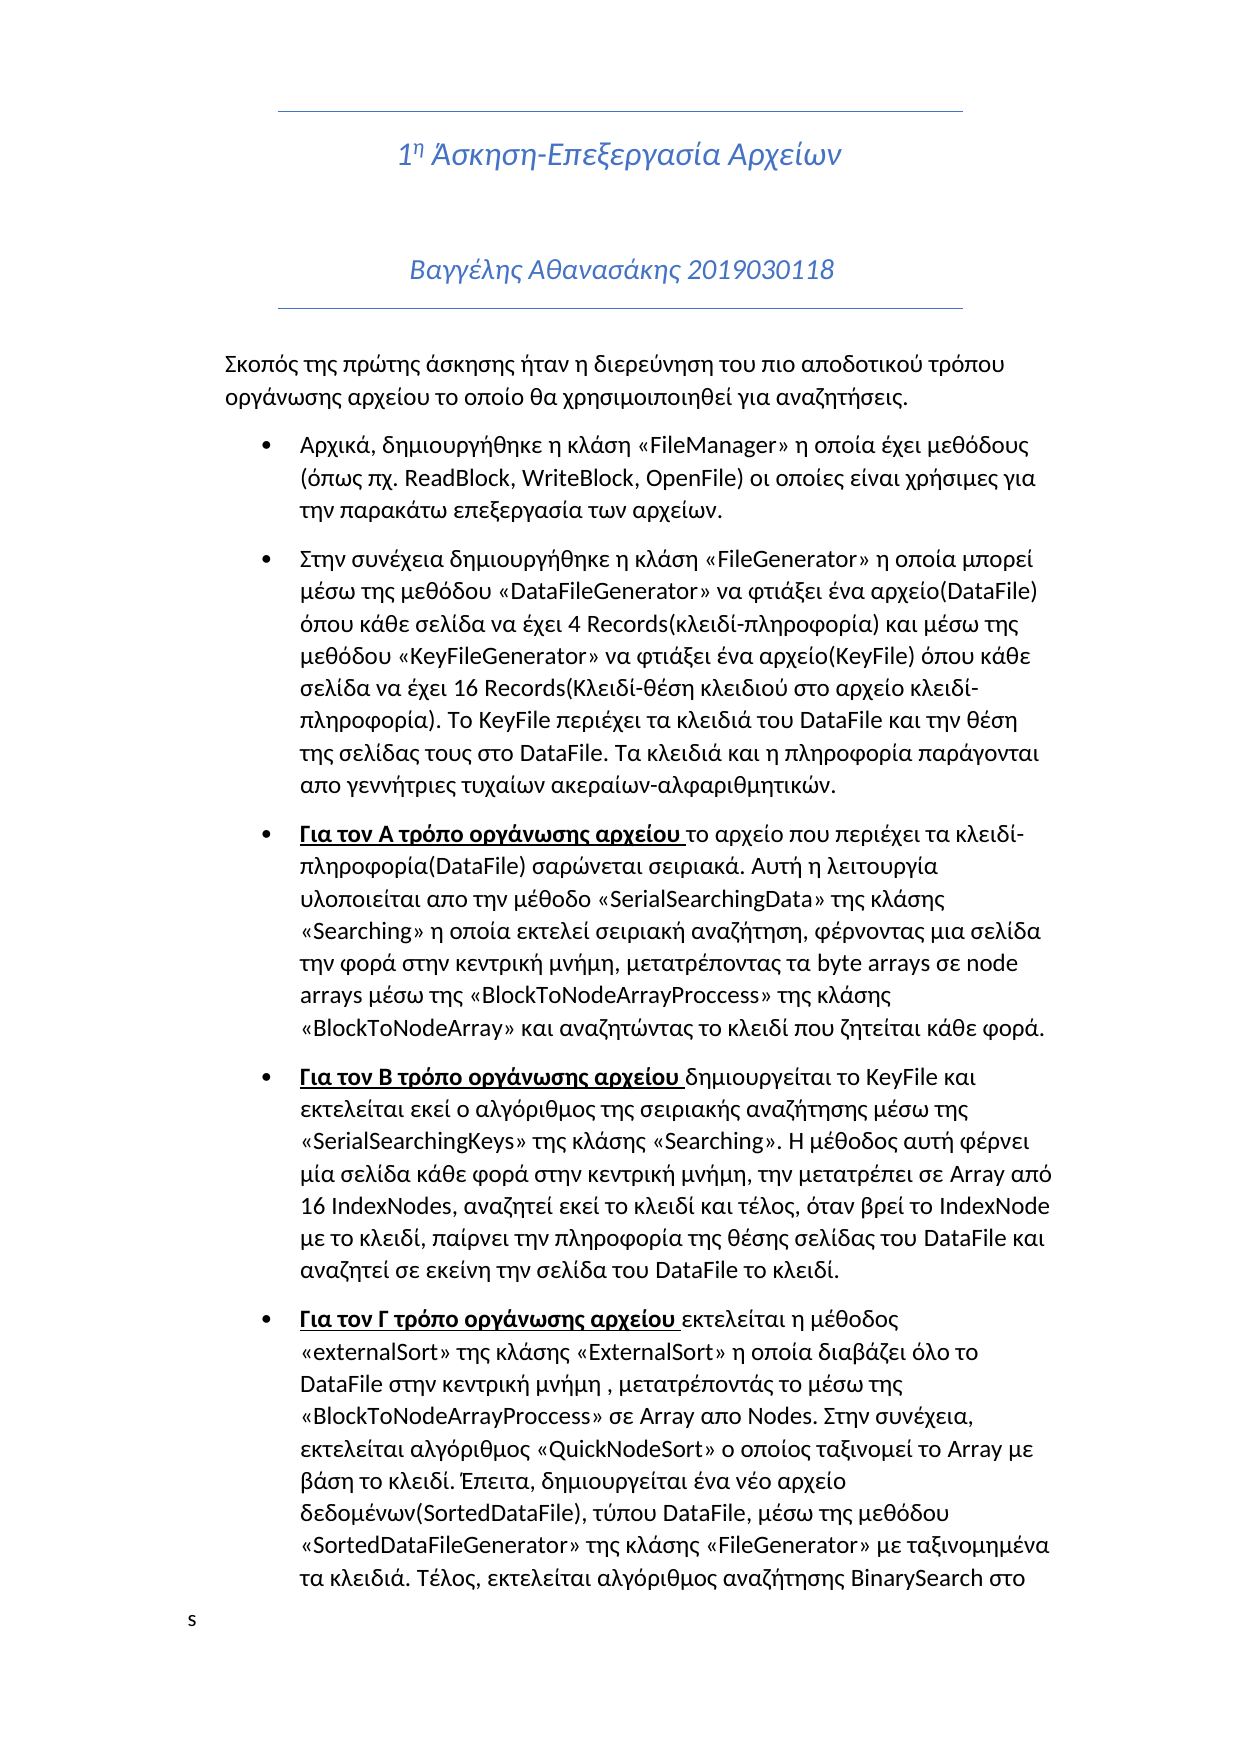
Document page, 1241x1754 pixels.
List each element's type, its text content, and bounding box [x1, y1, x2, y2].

list Στην συνέχεια δημιουργήθηκε η κλάση «FileGenerator» η οποία μπορεί μέσω της μεθόδου «DataFileGenerator» να φτιάξει ένα αρχείο(DataFile) όπου κάθε σελίδα να έχει 4 Records(κλειδί-πληροφορία) και μέσω της μεθόδου «KeyFileGenerator» να φτιάξει ένα αρχείο(KeyFile) όπου κάθε σελίδα να έχει 16 Records(Κλειδί-θέση κλειδιού στο αρχείο κλειδί-πληροφορία). Το KeyFile περιέχει τα κλειδιά του DataFile και την θέση της σελίδας τους στο DataFile. Τα κλειδιά και η πληροφορία παράγονται απο γεννήτριες τυχαίων ακεραίων-αλφαριθμητικών. [262, 543, 1053, 800]
list Αρχικά, δημιουργήθηκε η κλάση «FileManager» η οποία έχει μεθόδους (όπως πχ. ReadBlock, WriteBlock, OpenFile) οι οποίες είναι χρήσιμες για την παρακάτω επεξεργασία των αρχείων. [262, 429, 1053, 525]
list Για τον Β τρόπο οργάνωσης αρχείου δημιουργείται το KeyFile και εκτελείται εκεί ο αλγόριθμος της σειριακής αναζήτησης μέσω της «SerialSearchingKeys» της κλάσης «Searching». Η μέθοδος αυτή φέρνει μία σελίδα κάθε φορά στην κεντρική μνήμη, την μετατρέπει σε Array από 16 IndexNodes, αναζητεί εκεί το κλειδί και τέλος, όταν βρεί το IndexΝode με το κλειδί, παίρνει την πληροφορία της θέσης σελίδας του DataFile και αναζητεί σε εκείνη την σελίδα του DataFile το κλειδί. [262, 1061, 1053, 1285]
text Βαγγέλης Αθανασάκης 2019030118 [277, 229, 963, 309]
list Για τον Γ τρόπο οργάνωσης αρχείου εκτελείται η μέθοδος «externalSort» της κλάσης «ExternalSort» η οποία διαβάζει όλο το DataFile στην κεντρική μνήμη , μετατρέποντάς το μέσω της «BlockToNodeArrayProccess» σε Array απο Nodes. Στην συνέχεια, εκτελείται αλγόριθμος «QuickNodeSort» ο οποίος ταξινομεί το Array με βάση το κλειδί. Έπειτα, δημιουργείται ένα νέο αρχείο δεδομένων(SortedDataFile), τύπου DataFile, μέσω της μεθόδου «SortedDataFileGenerator» της κλάσης «FileGenerator» με ταξινομημένα τα κλειδιά. Τέλος, εκτελείται αλγόριθμος αναζήτησης BinarySearch στο [262, 1303, 1053, 1592]
list Για τον Α τρόπο οργάνωσης αρχείου το αρχείο που περιέχει τα κλειδί-πληροφορία(DataFile) σαρώνεται σειριακά. Αυτή η λειτουργία υλοποιείται απο την μέθοδο «SerialSearchingData» της κλάσης «Searching» η οποία εκτελεί σειριακή αναζήτηση, φέρνοντας μια σελίδα την φορά στην κεντρική μνήμη, μετατρέποντας τα byte arrays σε node arrays μέσω της «BlockToNodeArrayProccess» της κλάσης «BlockToNodeArray» και αναζητώντας το κλειδί που ζητείται κάθε φορά. [262, 818, 1053, 1042]
text 1η Άσκηση-Επεξεργασία Αρχείων [277, 112, 963, 174]
text Σκοπός της πρώτης άσκησης ήταν η διερεύνηση του πιο αποδοτικού τρόπου οργάνωσης αρχείου το οποίο θα χρησιμοιποιηθεί για αναζητήσεις. [225, 348, 1053, 411]
